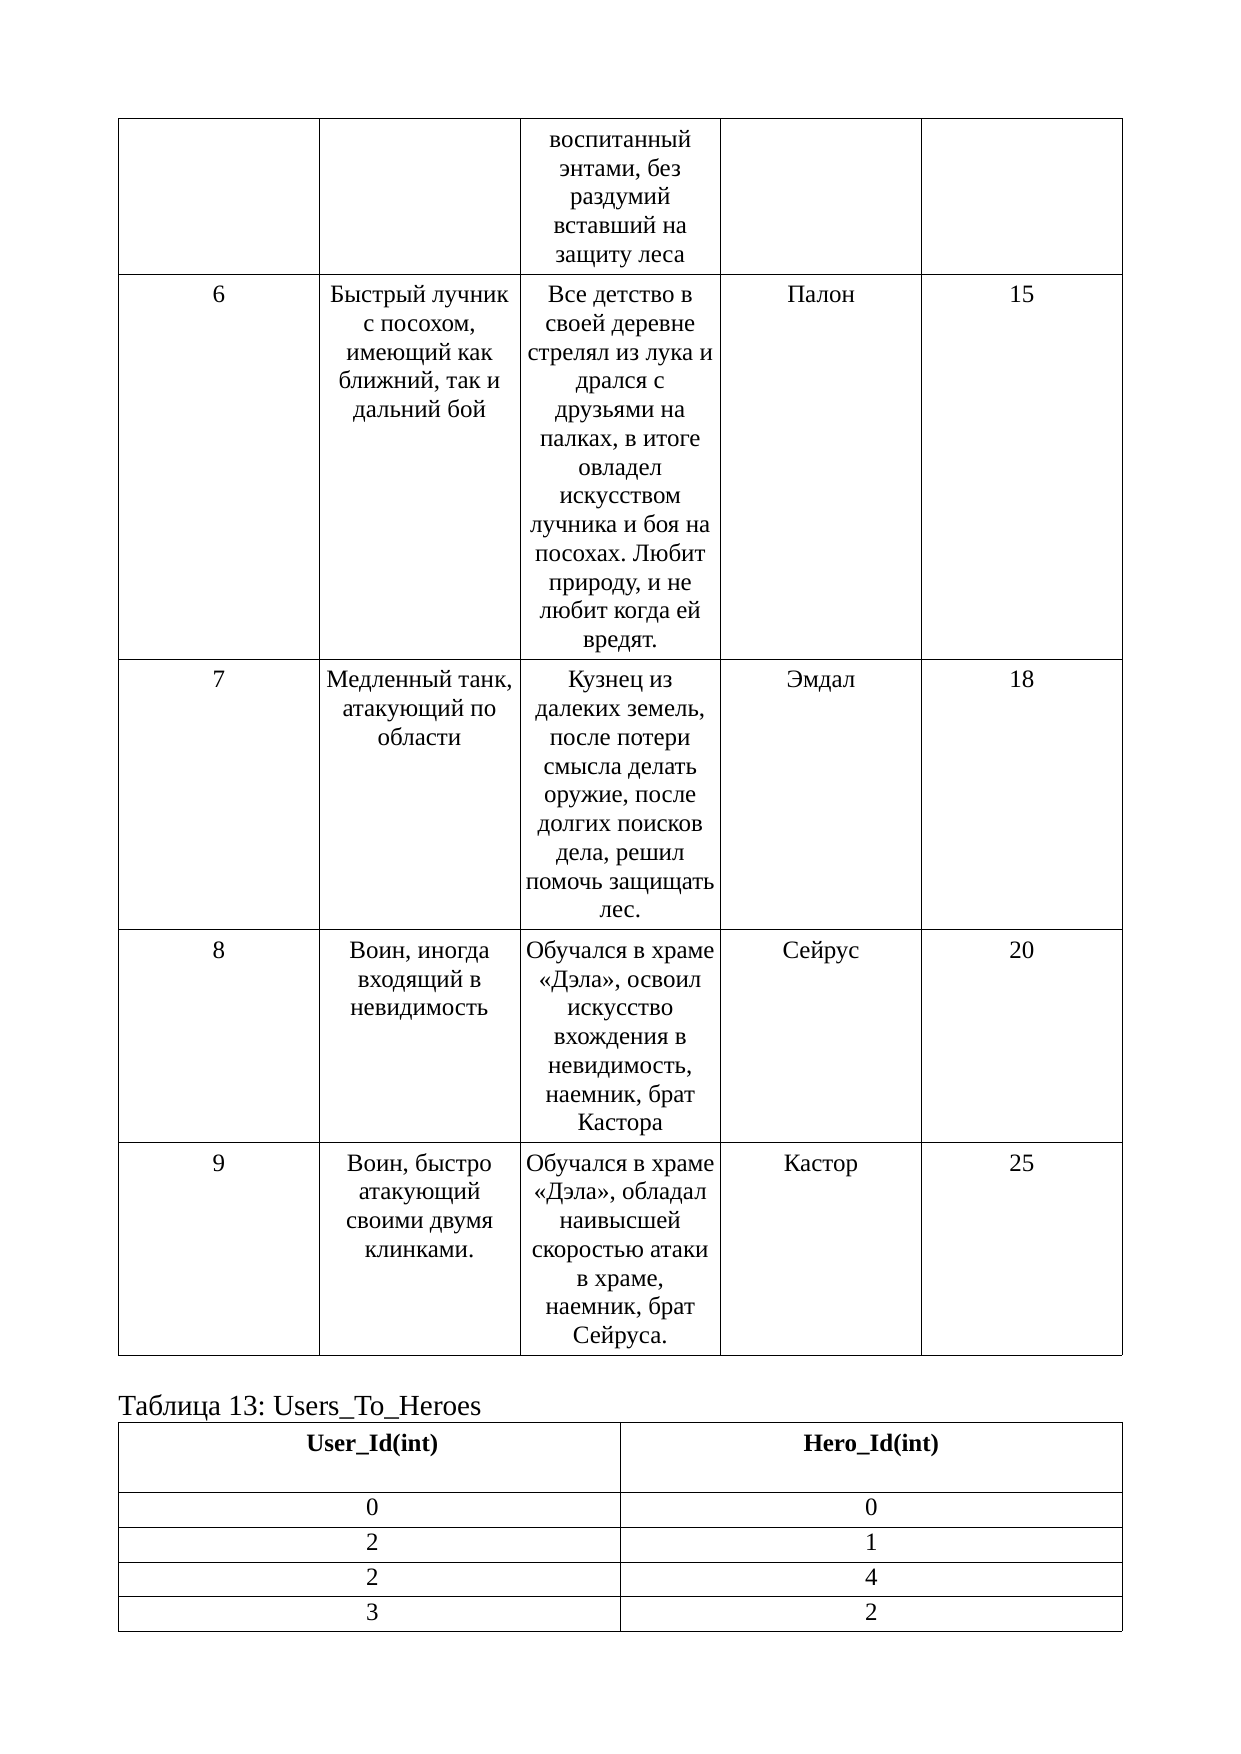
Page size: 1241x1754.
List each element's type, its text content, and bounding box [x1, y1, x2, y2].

table_cell Воин, быстро атакующий своими двумя клинками. [320, 1143, 520, 1355]
table_cell Обучался в храме «Дэла», освоил искусство вхождения в невидимость, наемник, брат Кастора [521, 930, 720, 1142]
table_header User_Id(int) [119, 1423, 620, 1492]
table_cell Кастор [721, 1143, 921, 1355]
table_cell [922, 119, 1122, 273]
table_cell Кузнец из далеких земель, после потери смысла делать оружие, после долгих поисков дела, решил помочь защищать лес. [521, 660, 720, 929]
table_cell 20 [922, 930, 1122, 1142]
table_cell 2 [621, 1597, 1122, 1631]
table_cell 25 [922, 1143, 1122, 1355]
table_cell Палон [721, 275, 921, 659]
table_cell 15 [922, 275, 1122, 659]
table_cell 8 [119, 930, 319, 1142]
table_cell воспитанный энтами, без раздумий вставший на защиту леса [521, 119, 720, 273]
table_cell 2 [119, 1563, 620, 1596]
table_cell 1 [621, 1528, 1122, 1562]
table_cell [320, 119, 520, 273]
text Таблица 13: Users_To_Heroes [118, 1388, 1122, 1422]
table_cell [119, 119, 319, 273]
table_cell 2 [119, 1528, 620, 1562]
table_cell 0 [119, 1493, 620, 1527]
table_cell 6 [119, 275, 319, 659]
table_cell 18 [922, 660, 1122, 929]
table_cell Эмдал [721, 660, 921, 929]
table_cell 3 [119, 1597, 620, 1631]
table_cell 4 [621, 1563, 1122, 1596]
table_cell Воин, иногда входящий в невидимость [320, 930, 520, 1142]
table_cell Быстрый лучник с посохом, имеющий как ближний, так и дальний бой [320, 275, 520, 659]
table_cell Сейрус [721, 930, 921, 1142]
table_cell Все детство в своей деревне стрелял из лука и дрался с друзьями на палках, в итоге овладел искусством лучника и боя на посохах. Любит природу, и не любит когда ей вредят. [521, 275, 720, 659]
table_cell [721, 119, 921, 273]
table_cell Обучался в храме «Дэла», обладал наивысшей скоростью атаки в храме, наемник, брат Сейруса. [521, 1143, 720, 1355]
table_cell 9 [119, 1143, 319, 1355]
table_cell 0 [621, 1493, 1122, 1527]
table_header Hero_Id(int) [621, 1423, 1122, 1492]
table_cell Медленный танк, атакующий по области [320, 660, 520, 929]
table_cell 7 [119, 660, 319, 929]
